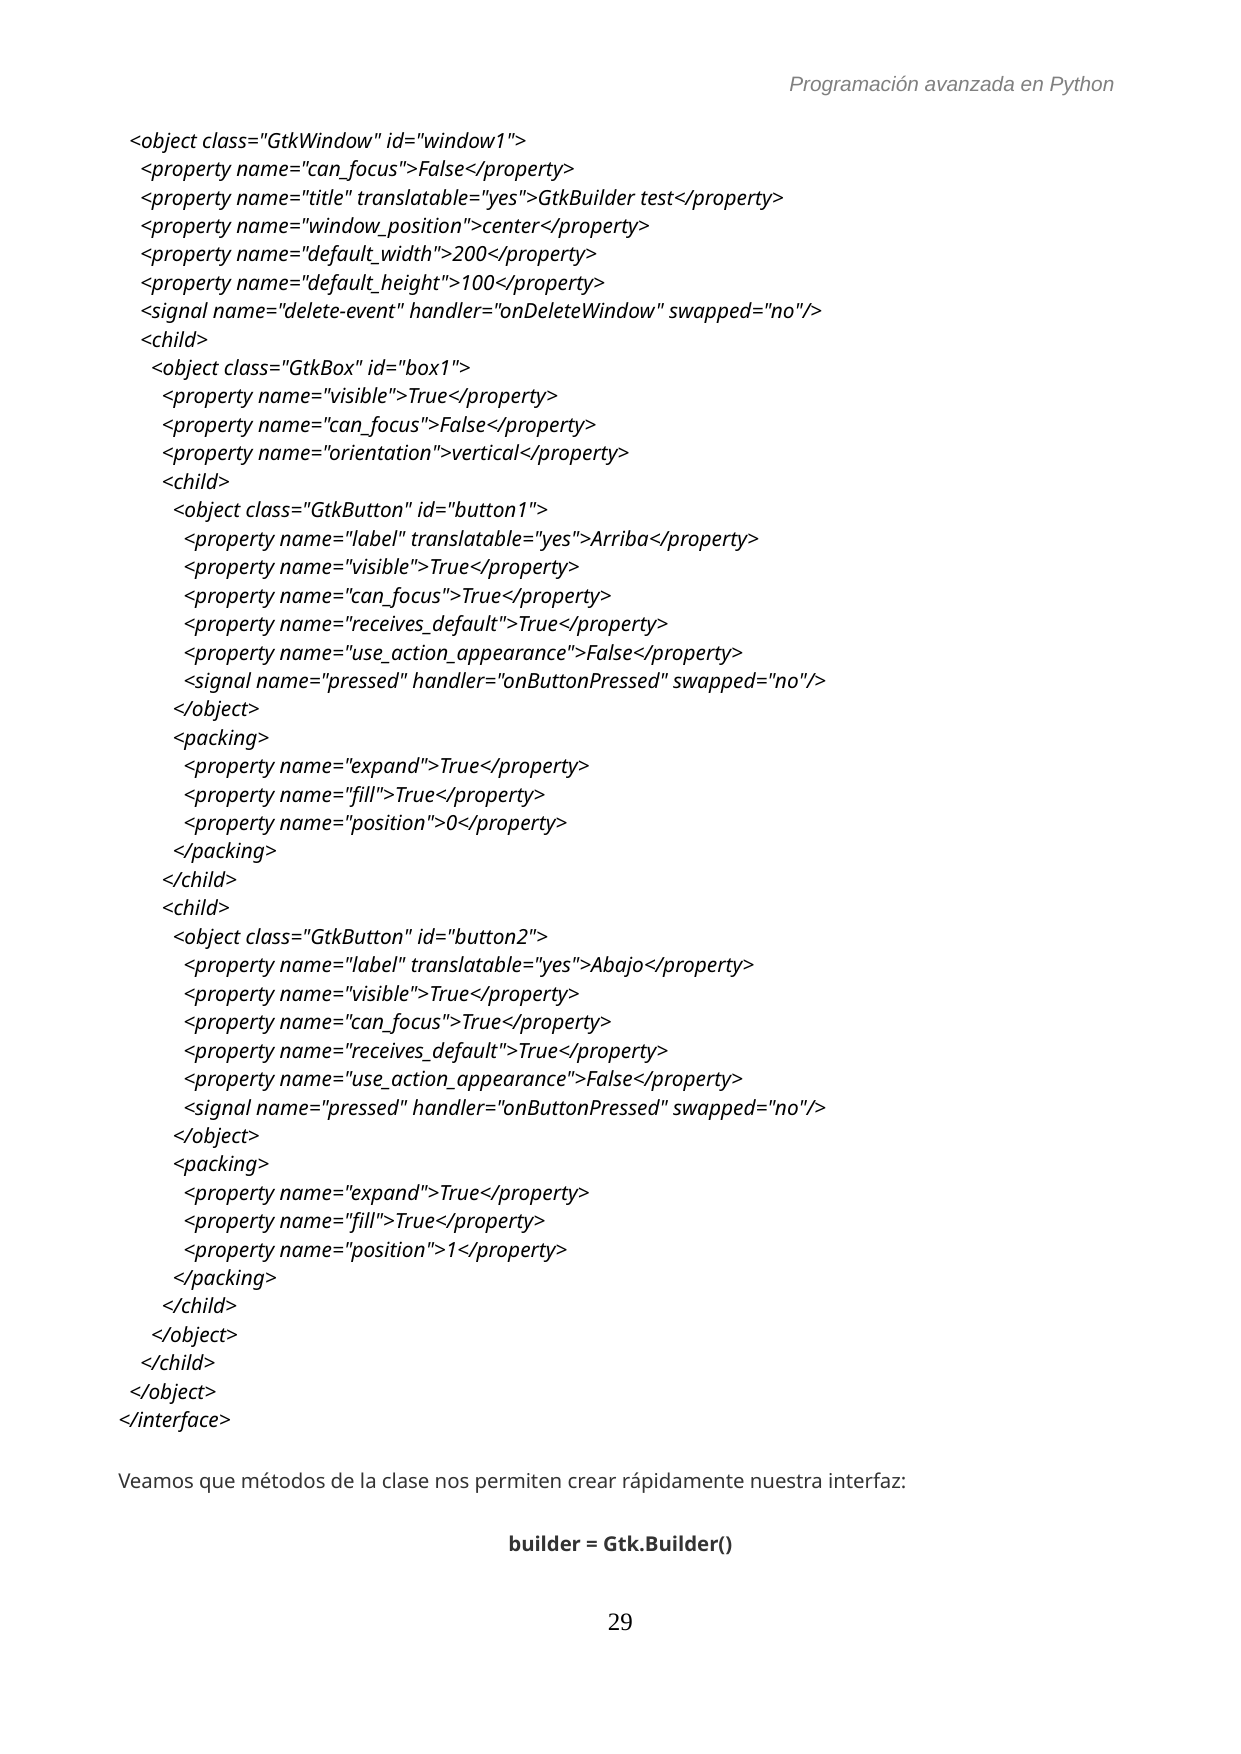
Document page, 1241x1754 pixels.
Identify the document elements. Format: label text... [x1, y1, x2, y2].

text <property name="default_height">100</property> [118, 268, 1122, 296]
text <property name="position">1</property> [118, 1235, 1122, 1263]
text <property name="fill">True</property> [118, 780, 1122, 808]
text <property name="expand">True</property> [118, 1178, 1122, 1206]
text <property name="label" translatable="yes">Abajo</property> [118, 950, 1122, 979]
text <packing> [118, 723, 1122, 751]
text </interface> [118, 1405, 1122, 1434]
text builder = Gtk.Builder() [118, 1494, 1122, 1557]
text <object class="GtkButton" id="button2"> [118, 922, 1122, 950]
text <child> [118, 325, 1122, 353]
text <signal name="pressed" handler="onButtonPressed" swapped="no"/> [118, 1093, 1122, 1121]
text </object> [118, 1320, 1122, 1348]
text <property name="label" translatable="yes">Arriba</property> [118, 524, 1122, 552]
text <property name="visible">True</property> [118, 552, 1122, 581]
text <property name="window_position">center</property> [118, 211, 1122, 239]
text </object> [118, 694, 1122, 723]
text <signal name="delete-event" handler="onDeleteWindow" swapped="no"/> [118, 296, 1122, 325]
text </child> [118, 865, 1122, 893]
text <property name="position">0</property> [118, 808, 1122, 837]
text </child> [118, 1292, 1122, 1320]
text <property name="can_focus">True</property> [118, 581, 1122, 609]
text </child> [118, 1348, 1122, 1377]
text <property name="receives_default">True</property> [118, 1036, 1122, 1064]
text <property name="default_width">200</property> [118, 239, 1122, 268]
text <property name="visible">True</property> [118, 979, 1122, 1007]
text <object class="GtkWindow" id="window1"> [118, 126, 1122, 154]
text <object class="GtkButton" id="button1"> [118, 495, 1122, 524]
text <child> [118, 467, 1122, 495]
text <property name="can_focus">True</property> [118, 1007, 1122, 1036]
text <property name="orientation">vertical</property> [118, 438, 1122, 467]
text <packing> [118, 1149, 1122, 1178]
text <property name="receives_default">True</property> [118, 609, 1122, 638]
text </packing> [118, 837, 1122, 865]
text <child> [118, 893, 1122, 922]
text <property name="use_action_appearance">False</property> [118, 1064, 1122, 1093]
text </object> [118, 1377, 1122, 1405]
text <object class="GtkBox" id="box1"> [118, 353, 1122, 382]
text <property name="visible">True</property> [118, 382, 1122, 410]
text <signal name="pressed" handler="onButtonPressed" swapped="no"/> [118, 666, 1122, 694]
text <property name="can_focus">False</property> [118, 154, 1122, 183]
text <property name="expand">True</property> [118, 751, 1122, 780]
text <property name="use_action_appearance">False</property> [118, 638, 1122, 666]
text </packing> [118, 1263, 1122, 1292]
text Veamos que métodos de la clase nos permiten crear rápidamente nuestra interfaz: [118, 1463, 1122, 1494]
text <property name="title" translatable="yes">GtkBuilder test</property> [118, 183, 1122, 211]
text <property name="fill">True</property> [118, 1206, 1122, 1235]
text </object> [118, 1121, 1122, 1149]
text <property name="can_focus">False</property> [118, 410, 1122, 438]
